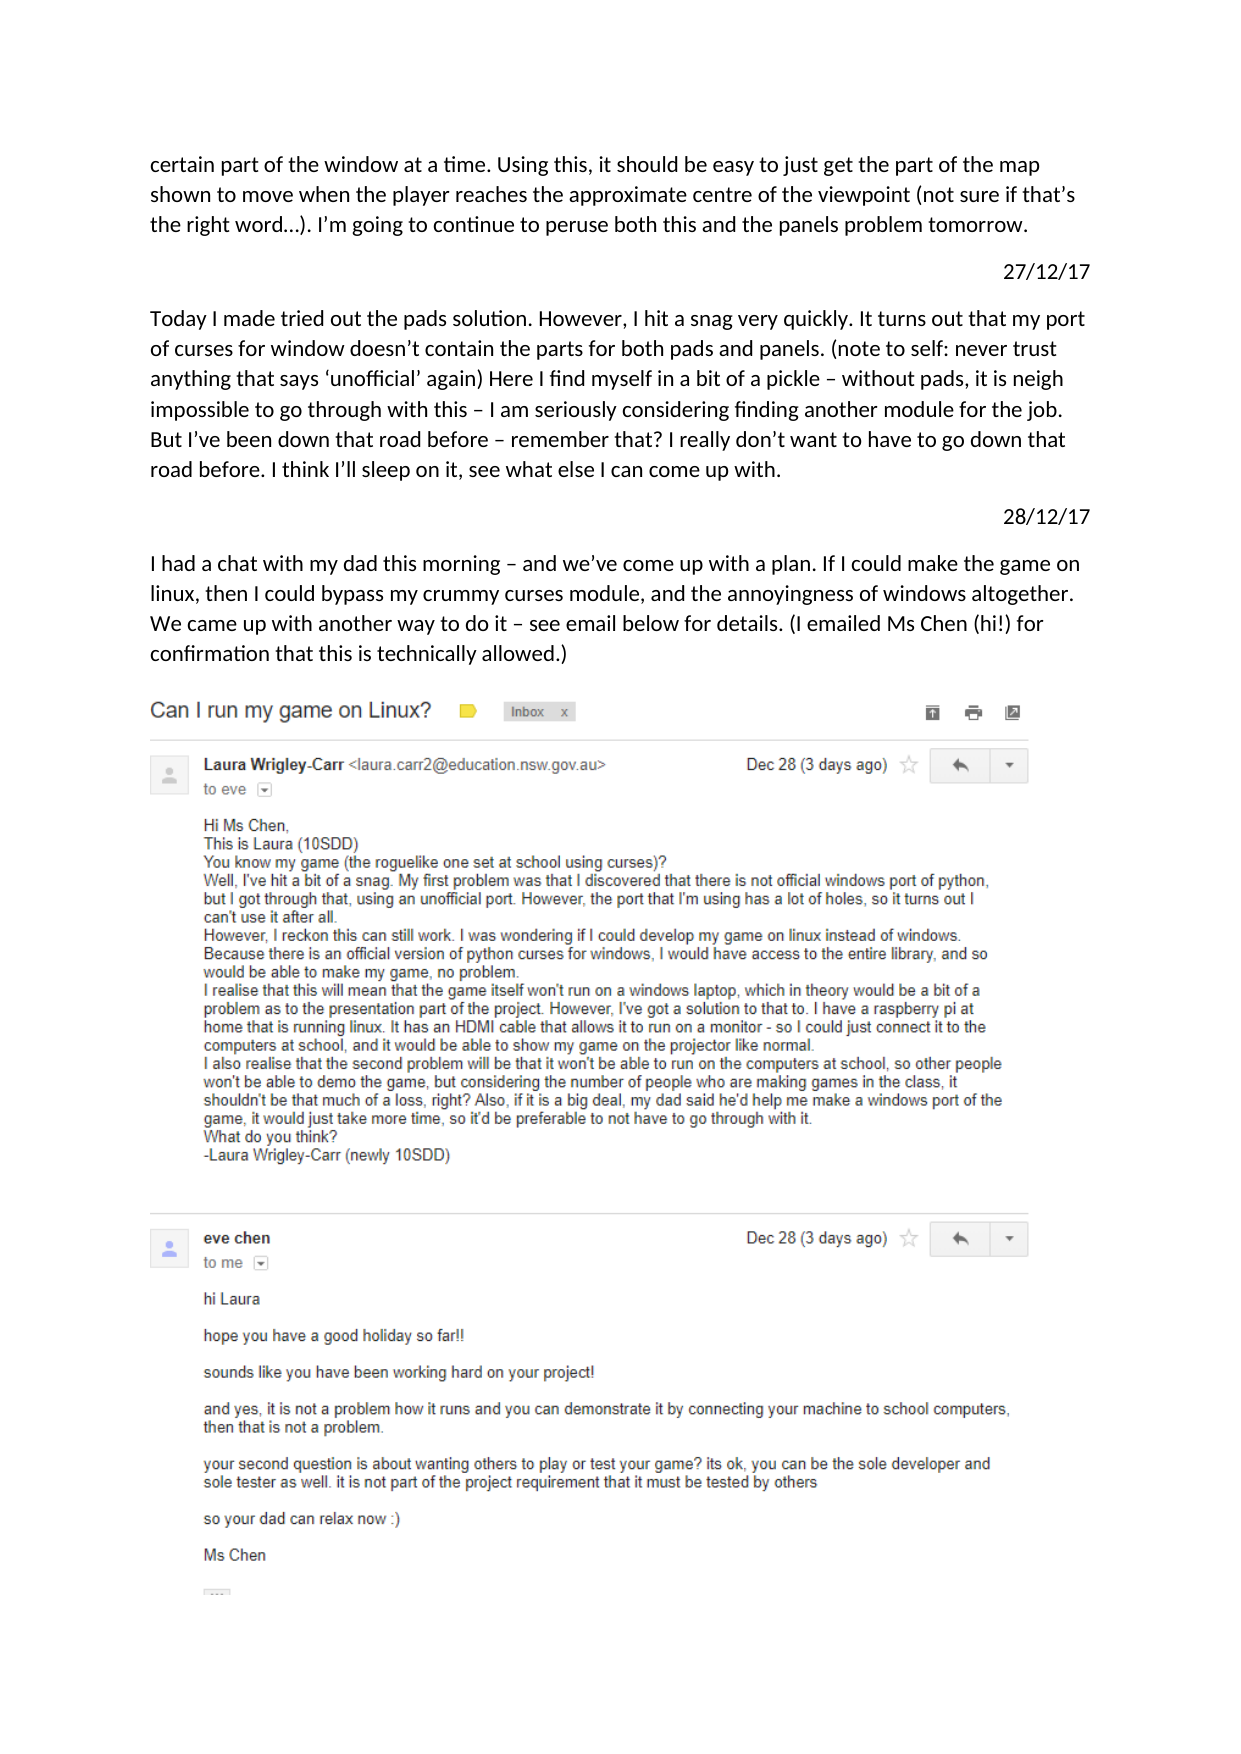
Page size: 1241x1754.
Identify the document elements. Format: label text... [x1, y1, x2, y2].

text Today I made tried out the pads solution. However, I hit a snag very quickly. It turns out that my port of curses for window doesn’t contain the parts for both pads and panels. (note to self: never trust anything that says ‘unofficial’ again) Here I find myself in a bit of a pickle – without pads, it is neigh impossible to go through with this – I am seriously considering finding another module for the job. But I’ve been down that road before – remember that? I really don’t want to have to go down that road before. I think I’ll sleep on it, see what else I can come up with. [150, 304, 1090, 483]
text I had a chat with my dad this morning – and we’ve come up with a plan. If I could make the game on linux, then I could bypass my crummy curses module, and the annoyingness of windows altogether. We came up with another way to do it – see email below for details. (I emailed Ms Chen (hi!) for confirmation that this is technically allowed.) [150, 549, 1090, 668]
text 27/12/17 [150, 257, 1090, 285]
picture [150, 686, 1042, 1595]
text certain part of the window at a time. Using this, it should be easy to just get the part of the map shown to move when the player reaches the approximate centre of the viewpoint (not sure if that’s the right word…). I’m going to continue to peruse both this and the panels problem tomorrow. [150, 150, 1090, 238]
text 28/12/17 [150, 502, 1090, 530]
